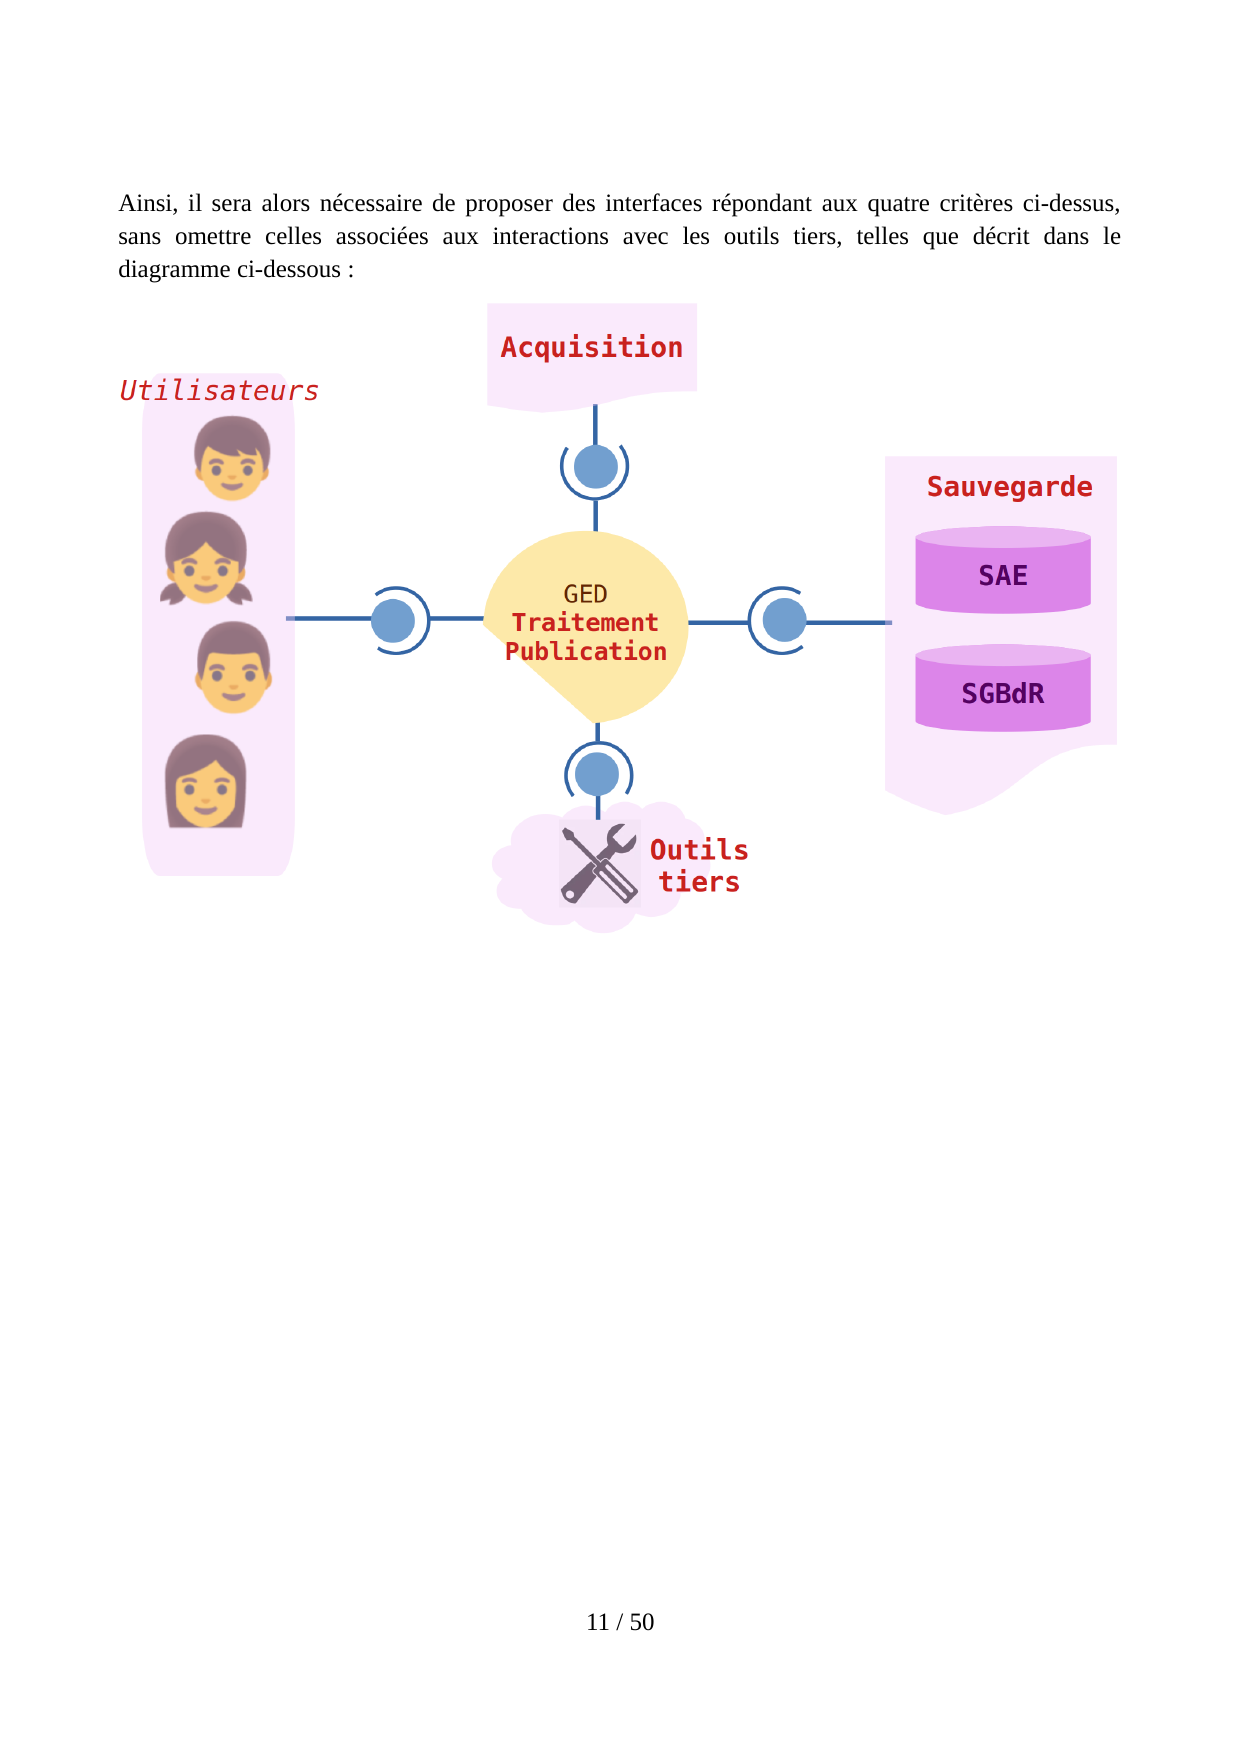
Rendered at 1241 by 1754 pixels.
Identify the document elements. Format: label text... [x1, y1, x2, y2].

text Ainsi, il sera alors nécessaire de proposer des interfaces répondant aux quatre critères ci-dessus, sans omettre celles associées aux interactions avec les outils tiers, telles que décrit dans le diagramme ci-dessous : [118, 188, 1122, 283]
picture [118, 298, 1123, 935]
